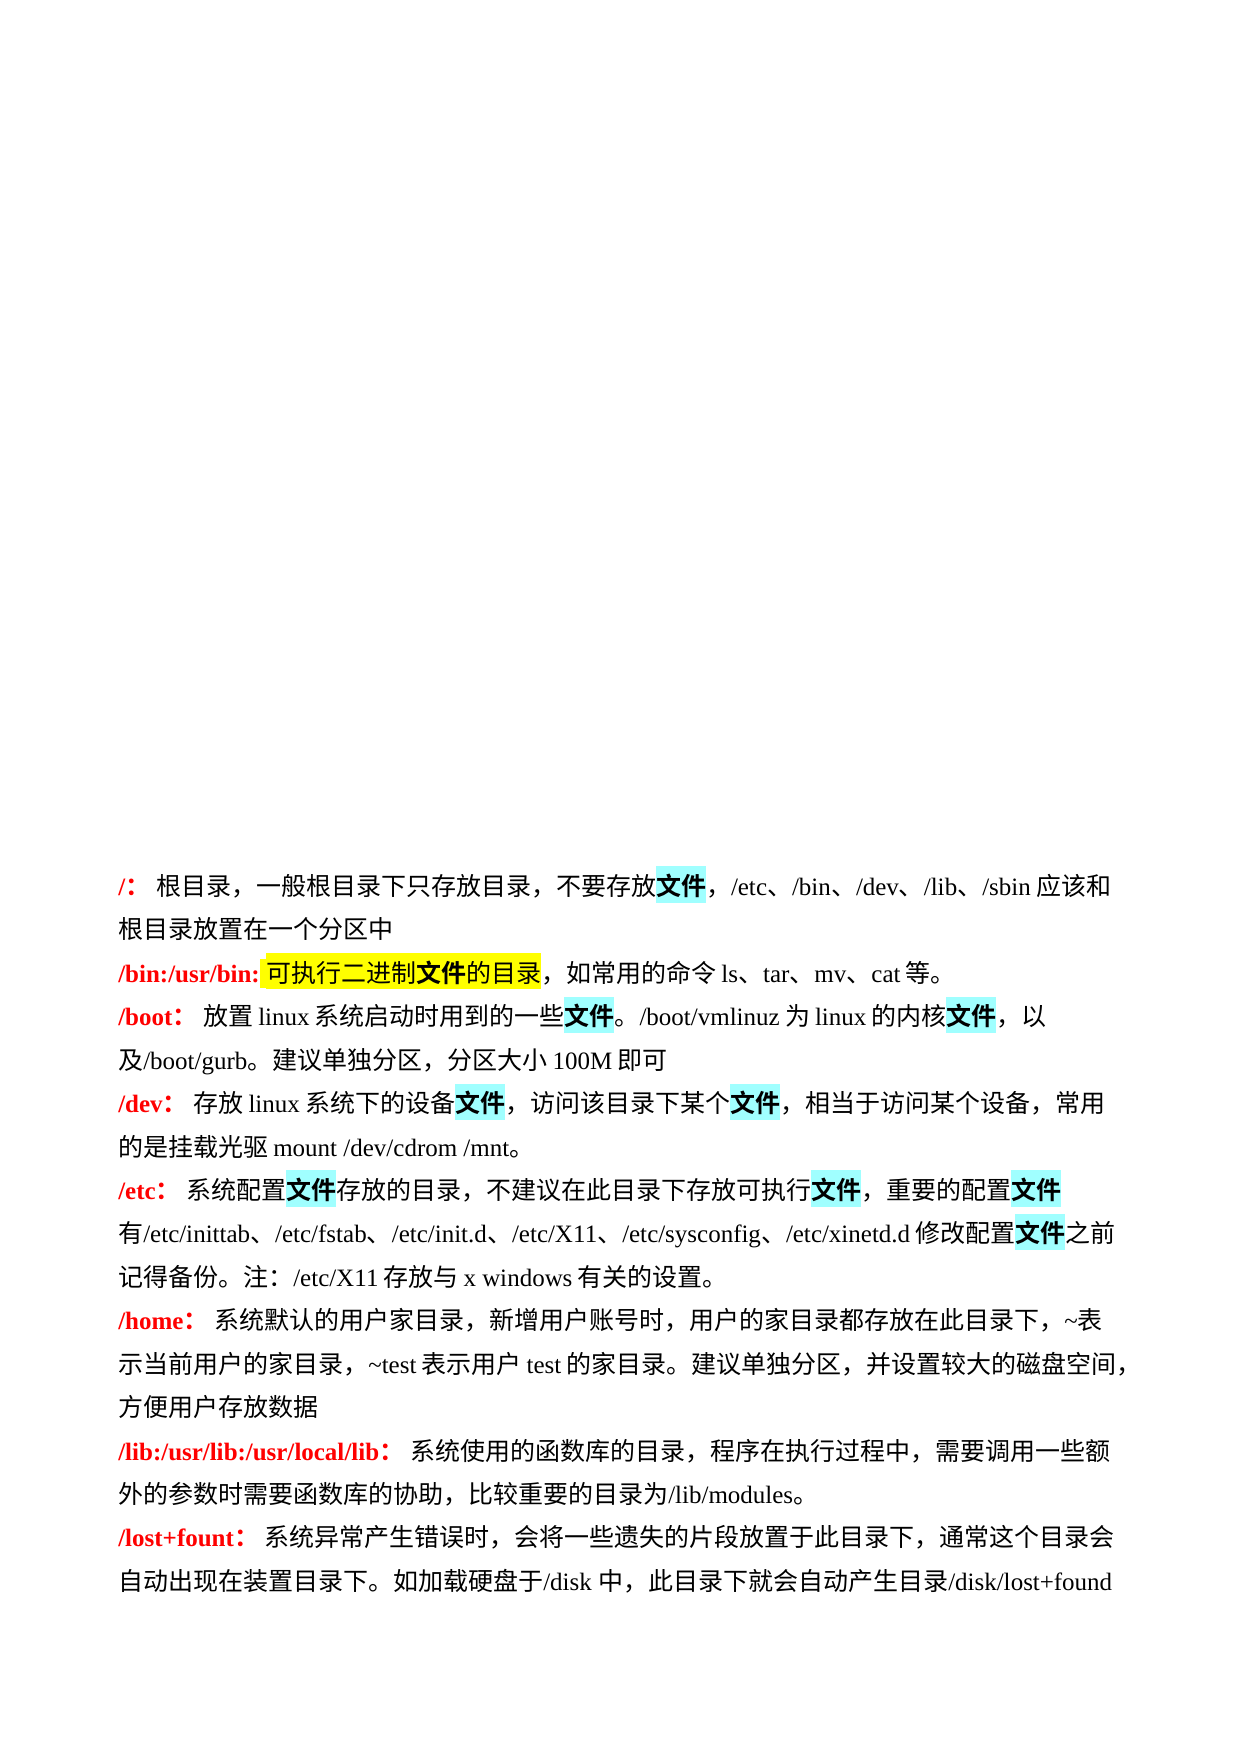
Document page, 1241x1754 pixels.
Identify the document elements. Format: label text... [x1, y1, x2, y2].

text /： 根目录，一般根目录下只存放目录，不要存放文件，/etc、/bin、/dev、/lib、/sbin应该和根目录放置在一个分区中 /bin:/usr/bin: 可执行二进制文件的目录，如常用的命令ls、tar、mv、cat等。 /boot： 放置linux系统启动时用到的一些文件。/boot/vmlinuz为linux的内核文件，以及/boot/gurb。建议单独分区，分区大小100M即可 /dev： 存放linux系统下的设备文件，访问该目录下某个文件，相当于访问某个设备，常用的是挂载光驱mount /dev/cdrom /mnt。 /etc： 系统配置文件存放的目录，不建议在此目录下存放可执行文件，重要的配置文件有/etc/inittab、/etc/fstab、/etc/init.d、/etc/X11、/etc/sysconfig、/etc/xinetd.d修改配置文件之前记得备份。注：/etc/X11存放与x windows有关的设置。 /home： 系统默认的用户家目录，新增用户账号时，用户的家目录都存放在此目录下，~表示当前用户的家目录，~test表示用户test的家目录。建议单独分区，并设置较大的磁盘空间，方便用户存放数据 /lib:/usr/lib:/usr/local/lib： 系统使用的函数库的目录，程序在执行过程中，需要调用一些额外的参数时需要函数库的协助，比较重要的目录为/lib/modules。 /lost+fount： 系统异常产生错误时，会将一些遗失的片段放置于此目录下，通常这个目录会自动出现在装置目录下。如加载硬盘于/disk 中，此目录下就会自动产生目录/disk/lost+found /mnt:/media： 光盘默认挂载点，通常光盘挂载于/mnt/cdrom下，也不一定，可以选择任意位置进行挂载。 /opt： 给主机额外安装软件所摆放的目录。如：FC4使用的Fedora 社群开发软件，如果想要自行安装新的KDE 桌面软件，可以将该软件安装在该目录下。以前的 Linux 系统中，习惯放置在 /usr/local 目录下 /proc： 此目录的数据都在内存中，如系统核心，外部设备，网络状态，由于数据都存放于内存中，所以不占用磁盘空间，比较重要的目录有/proc/cpuinfo、/proc/interrupts、/proc/dma、/proc/ioports、/proc/net/*等 /root： 系统管理员root的家目录，系统第一个启动的分区为/，所以最好将/root和/放置在一个分区下。 /sbin:/usr/sbin:/usr/local/sbin： 放置系统管理员使用的可执行命令，如fdisk、shutdown、mount等。与/bin不同的是，这几个目录是给系统管理员root使用的命令，一般用户只能"查看"而不能设置和使用。 /tmp： 一般用户或正在执行的程序临时存放文件的目录,任何人都可以访问,重要数据不可放置在此目录下 /srv： 服务启动之后需要访问的数据目录，如www服务需要访问的网页数据存放在/srv/www内 /usr： 应用程序存放目录，/usr/bin 存放应用程序， /usr/share 存放共享数据，/usr/lib 存放不能直接运行的，却是许多程序运行所必需的一些函数库文件。/usr/local:存放软件升级包。/usr/share/doc: 系统说明文件存放目录。/usr/share/man: 程序说明文件存放目录，使用 man ls时会查询/usr/share/man/man1/ls.1.gz的内容建议单独分区，设置较大的磁盘空间 /var： 放置系统执行过程中经常变化的文件，如随时更改的日志文件 /var/log，/var/log/message： 所有的登录文件存放目录，/var/spool/mail： 邮件存放的目录， /var/run: 程序或服务启动 后，其PID存放在该目录下。建议单独分区，设置较大的磁盘空间 －－－－－－－－－－－－－－－－－－－－－－－－－－－－－－－－－－－－－－－－－－ /dev： 目录 dev是设备(device)的英文缩写。/dev这个目录对所有的用户都十分重要。因为在这个目录中包含了所有Linux系统中使用的外部设备。但是这里并不是放的外部设备的驱动程序，这一点和 windows,dos操作系统不一样。它实际上是一个访问这些外部设备的端口。我们可以非常方便地去访问这些外部设备，和访问一个文件，一个目录没有任何区别。 Linux沿袭Unix的风格，将所有设备认成是一个文件。 设备文件分为两种：块设备文件(b)和字符设备文件(c) 设备文件一般存放在/dev目录下，对常见设备文件作如下说明： /dev/hd[a-t]：IDE设备 /dev/sd[a-z]：SCSI设备 /dev/fd[0-7]：标准软驱 /dev/md[0-31]：软raid设备 /dev/loop[0-7]：本地回环设备 /dev/ram[0-15]：内存 /dev/null：无限数据接收设备,相当于黑洞 /dev/zero：无限零资源 /dev/tty[0-63]：虚拟终端 /dev/ttyS[0-3]：串口 /dev/lp[0-3]：并口 /dev/console：控制台 /dev/fb[0-31]：framebuffer /dev/cdrom => /dev/hdc /dev/modem => /dev/ttyS[0-9] /dev/pilot => /dev/ttyS[0-9] /dev/random：随机数设备 /dev/urandom：随机数设备 (PS：随机数设备，后面我会再写篇博客总结一下) /dev目录下的节点是怎么创建的? devf或者udev会自动帮你创建得。 kobject是sysfs文件系统的基础，udev通过监测、检测sysfs来获取新创建的设备的。 －－－－－－－－－－－－－－－－－－－－－－－－－－－－－－－－－－－－－－－－－－ /etc： 目录 包含很多文件.许多网络配置文件也在/etc 中. /etc/rc or /etc/rc.d or /etc/rc*.d 启动、或改变运行级时运行的scripts或scripts的目录. /etc/passwd 用户数据库，其中的域给出了用户名、真实姓名、家目录、加密的口令和用户的其他信息. /etc/fstab 启动时mount -a命令(在/etc/rc 或等效的启动文件中)自动mount的文件系统列表. Linux下，也包括用swapon -a启用的swap区的信息. /etc/group 类似/etc/passwd ，但说明的不是用户而是组. /etc/inittab init 的配置文件. /etc/issue getty 在登录提示符前的输出信息.通常包括系统的一段短说明或欢迎信息.内容由系统管理员确定. /etc/motd Message Of The Day，成功登录后自动输出.内容由系统管理员确定.经常用于通告信息，如计划关机时间的警告. /etc/mtab 当前安装的文件系统列表.由scripts初始化，并由mount 命令自动更新.需要一个当前安装的文件系统的列表时使用，例如df 命令. /etc/shadow 在安装了影子口令软件的系统上的影子口令文件.影子口令文件将/etc/passwd 文件中的加密口令移动到/etc/shadow 中，而后者只对root可读.这使破译口令更困难. /etc/login.defs login 命令的配置文件. /etc/printcap 类似/etc/termcap ，但针对打印机.语法不同. /etc/profile , /etc/csh.login , /etc/csh.cshrc 登录或启动时Bourne或C shells执行的文件.这允许系统管理员为所有用户建立全局缺省环境. /etc/securetty 确认安全终端，即哪个终端允许root登录.一般只列出虚拟控制台，这样就不可能(至少很困难)通过modem或网络闯入系统并得到超级用户特权. /etc/shells 列出可信任的shell.chsh 命令允许用户在本文件指定范围内改变登录shell.提供一台机器FTP服务的服务进程ftpd 检查用户shell是否列在 /etc/shells 文件中，如果不是将不允许该用户登录. /etc/sysconfig 网络配置相关目录 －－－－－－－－－－－－－－－－－－－－－－－－－－－－－－－－－－－－－－－－－－ [118, 866, 1122, 1598]
